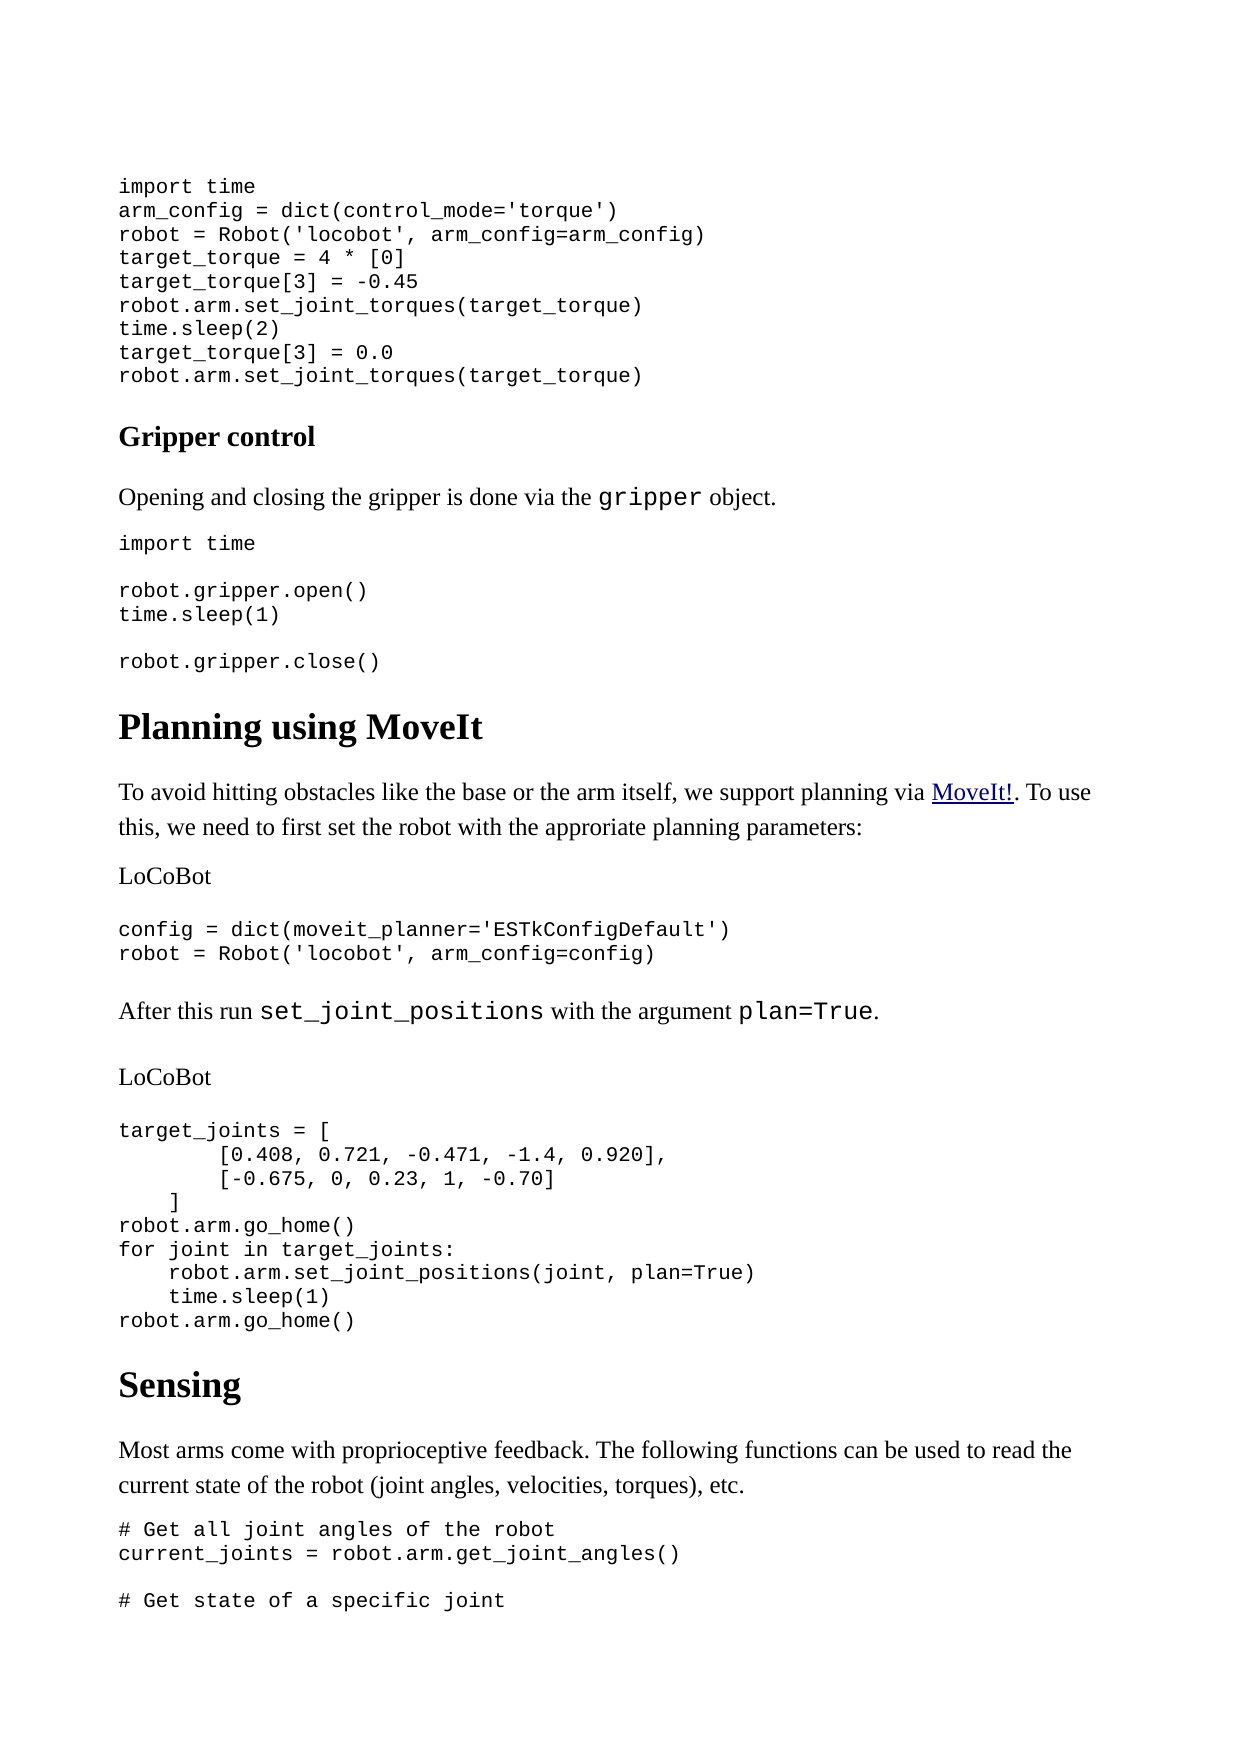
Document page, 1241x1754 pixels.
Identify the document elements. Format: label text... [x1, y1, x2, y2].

text import time [118, 533, 1122, 557]
text robot.arm.go_home() [118, 1309, 1122, 1333]
text import time [118, 176, 1122, 200]
subtitle Gripper control [118, 419, 1122, 452]
text Most arms come with proprioceptive feedback. The following functions can be used to read the current state of the robot (joint angles, velocities, torques), etc. [118, 1435, 1122, 1498]
text robot.arm.set_joint_positions(joint, plan=True) [118, 1262, 1122, 1286]
text robot.gripper.open() [118, 581, 1122, 604]
text robot = Robot('locobot', arm_config=arm_config) [118, 224, 1122, 247]
text # Get state of a specific joint [118, 1590, 1122, 1613]
text time.sleep(1) [118, 604, 1122, 628]
text robot.arm.set_joint_torques(target_torque) [118, 294, 1122, 318]
text target_torque[3] = 0.0 [118, 342, 1122, 366]
text Opening and closing the gripper is done via the gripper object. [118, 482, 1122, 512]
text After this run set_joint_positions with the argument plan=True. [118, 996, 1122, 1027]
text robot.arm.go_home() [118, 1215, 1122, 1239]
text [-0.675, 0, 0.23, 1, -0.70] [118, 1168, 1122, 1191]
text time.sleep(1) [118, 1286, 1122, 1309]
text LoCoBot [118, 861, 1122, 889]
subtitle Planning using MoveIt [118, 704, 1122, 748]
subtitle Sensing [118, 1363, 1122, 1406]
text arm_config = dict(control_mode='torque') [118, 200, 1122, 224]
text LoCoBot [118, 1062, 1122, 1091]
text robot.gripper.close() [118, 651, 1122, 675]
text target_joints = [ [118, 1120, 1122, 1144]
text [0.408, 0.721, -0.471, -1.4, 0.920], [118, 1144, 1122, 1168]
text config = dict(moveit_planner='ESTkConfigDefault') [118, 919, 1122, 943]
text ] [118, 1191, 1122, 1215]
text target_torque = 4 * [0] [118, 247, 1122, 271]
text current_joints = robot.arm.get_joint_angles() [118, 1542, 1122, 1566]
text # Get all joint angles of the robot [118, 1519, 1122, 1542]
text To avoid hitting obstacles like the base or the arm itself, we support planning via MoveIt!. To use this, we need to first set the robot with the approriate planning parameters: [118, 777, 1122, 840]
text time.sleep(2) [118, 318, 1122, 342]
text for joint in target_joints: [118, 1239, 1122, 1262]
text target_torque[3] = -0.45 [118, 271, 1122, 294]
text robot = Robot('locobot', arm_config=config) [118, 943, 1122, 966]
text robot.arm.set_joint_torques(target_torque) [118, 366, 1122, 389]
